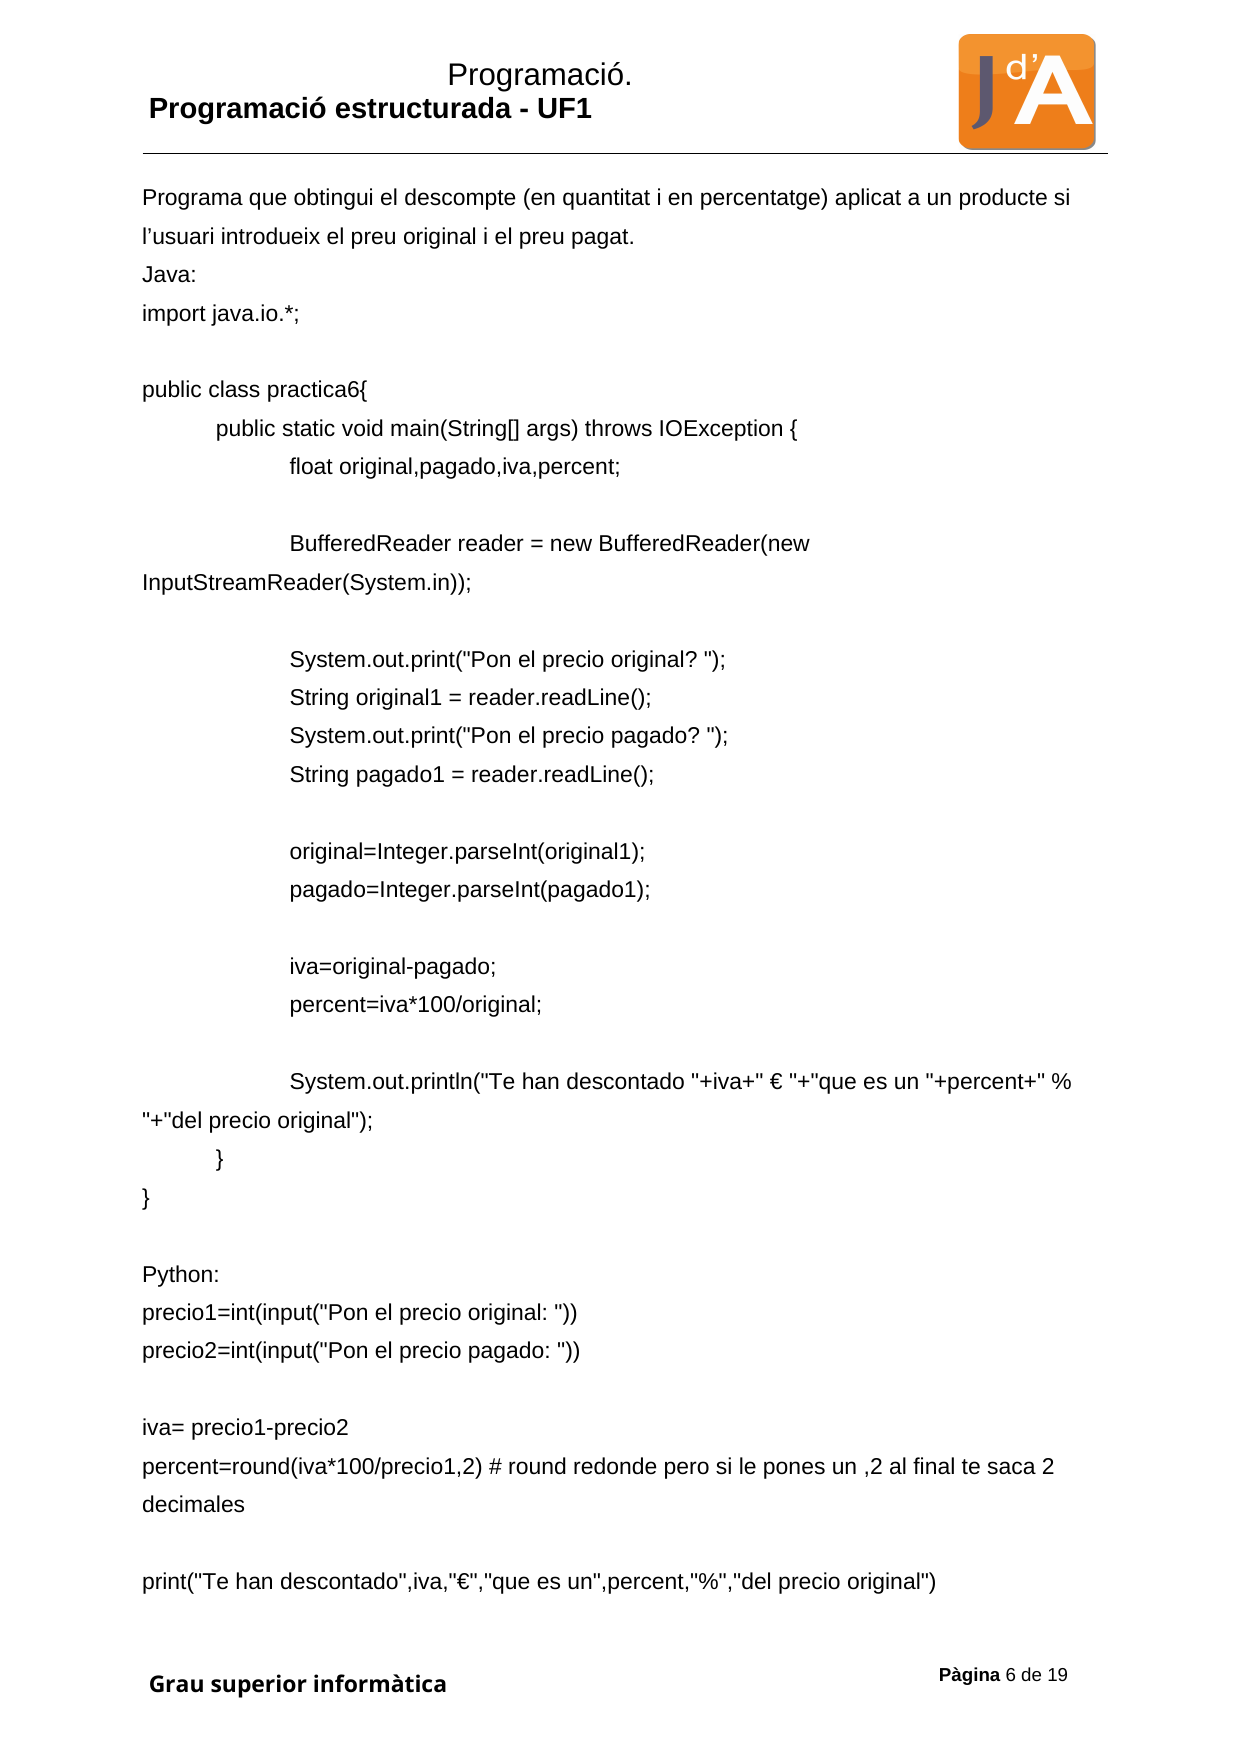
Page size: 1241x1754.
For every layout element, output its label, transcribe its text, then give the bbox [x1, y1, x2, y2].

text System.out.print("Pon el precio original? "); [142, 646, 1107, 672]
text precio2=int(input("Pon el precio pagado: ")) [142, 1338, 1107, 1364]
text pagado=Integer.parseInt(pagado1); [142, 877, 1107, 902]
text Python: [142, 1261, 1107, 1287]
text percent=round(iva*100/precio1,2) # round redonde pero si le pones un ,2 al final te saca 2 decimales [142, 1453, 1107, 1517]
text precio1=int(input("Pon el precio original: ")) [142, 1300, 1107, 1325]
text public static void main(String[] args) throws IOException { [142, 416, 1107, 441]
text } [142, 1184, 1107, 1210]
text public class practica6{ [142, 377, 1107, 403]
text print("Te han descontado",iva,"€","que es un",percent,"%","del precio original") [142, 1569, 1107, 1594]
picture [958, 34, 1096, 150]
text Programa que obtingui el descompte (en quantitat i en percentatge) aplicat a un producte si l’usuari introdueix el preu original i el preu pagat. [142, 185, 1107, 249]
text } [142, 1146, 1107, 1172]
text float original,pagado,iva,percent; [142, 454, 1107, 480]
text percent=iva*100/original; [142, 992, 1107, 1018]
text BufferedReader reader = new BufferedReader(new InputStreamReader(System.in)); [142, 531, 1107, 595]
text System.out.println("Te han descontado "+iva+" € "+"que es un "+percent+" % "+"del precio original"); [142, 1069, 1107, 1133]
text Java: [142, 262, 1107, 287]
text String original1 = reader.readLine(); [142, 685, 1107, 710]
text original=Integer.parseInt(original1); [142, 838, 1107, 864]
text import java.io.*; [142, 300, 1107, 326]
text iva= precio1-precio2 [142, 1415, 1107, 1441]
text String pagado1 = reader.readLine(); [142, 762, 1107, 787]
text System.out.print("Pon el precio pagado? "); [142, 723, 1107, 749]
text iva=original-pagado; [142, 954, 1107, 979]
